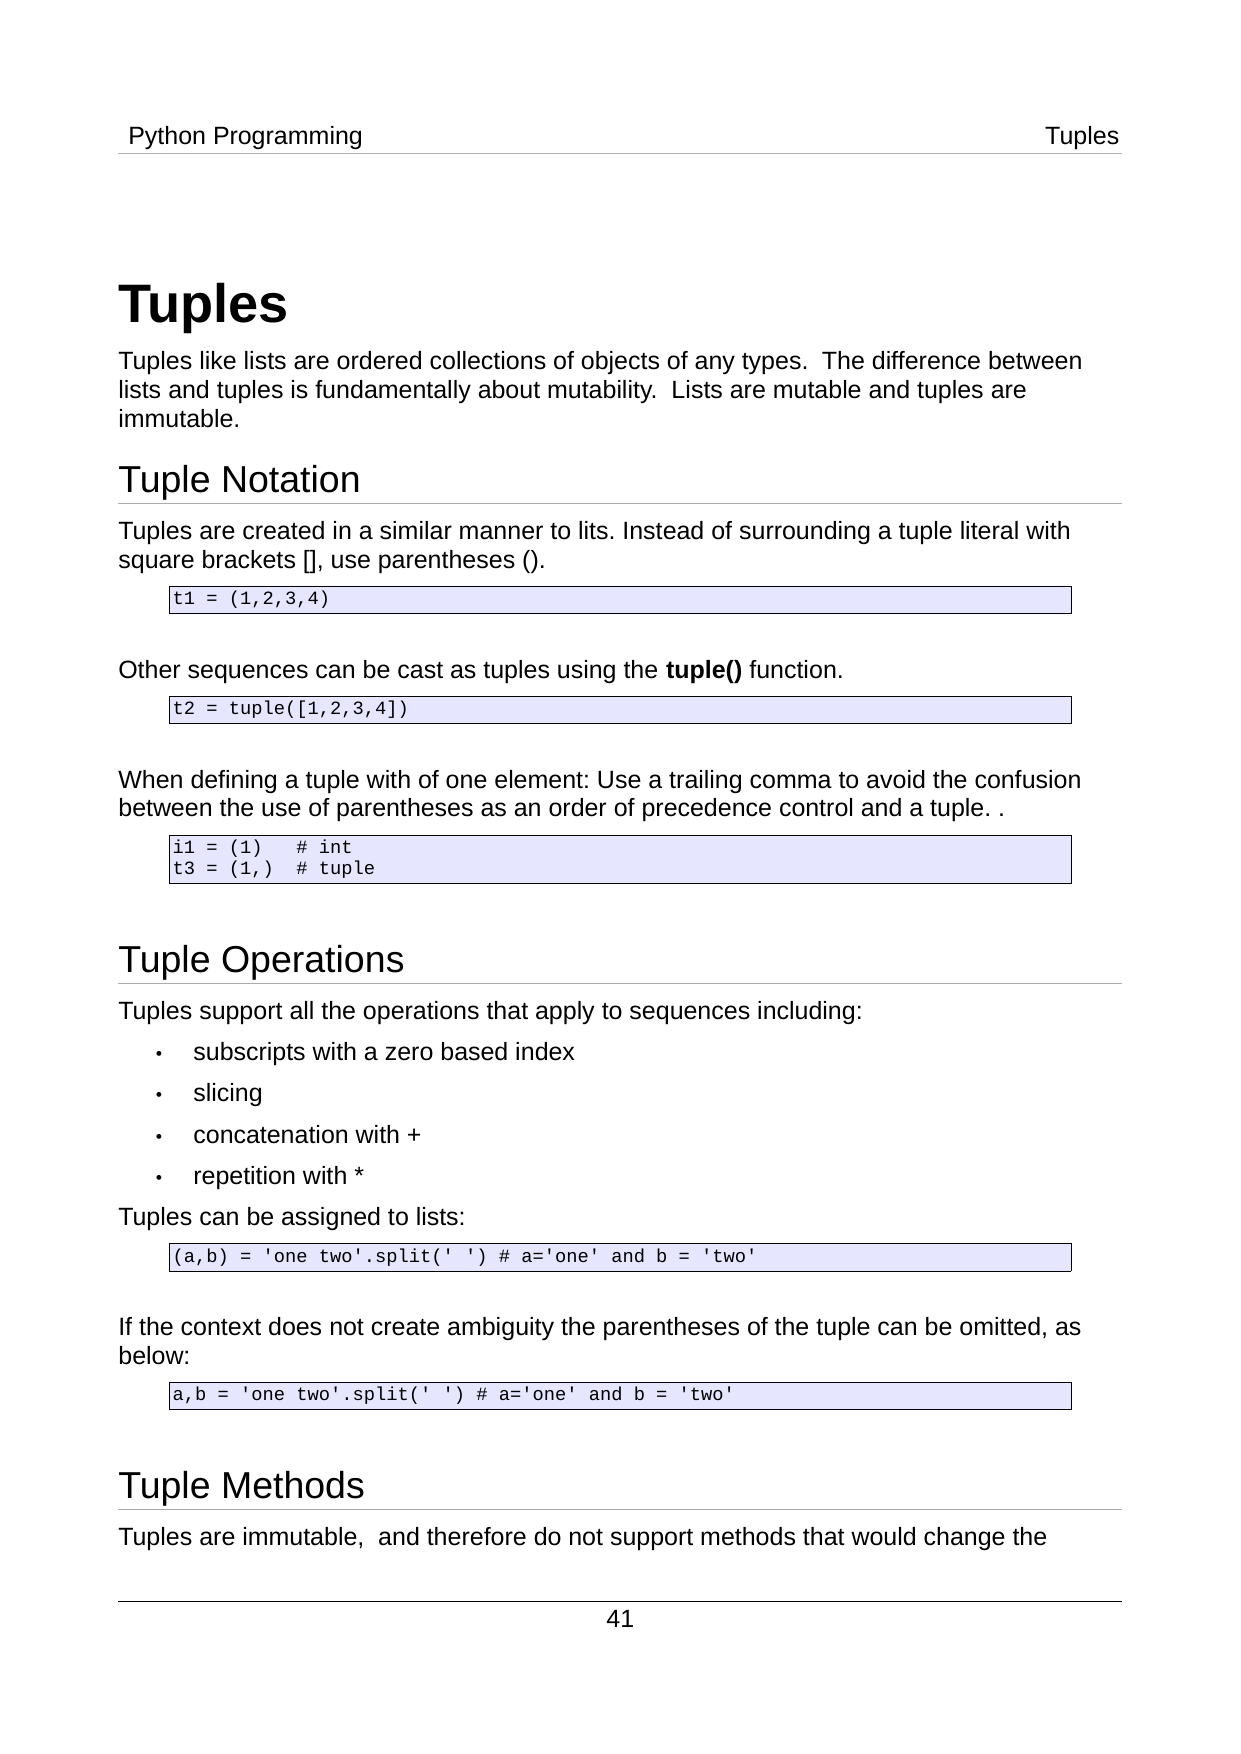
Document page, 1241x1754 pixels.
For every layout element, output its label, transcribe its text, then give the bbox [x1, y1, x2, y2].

text If the context does not create ambiguity the parentheses of the tuple can be omitted, as below: [118, 1312, 1122, 1369]
subtitle Tuples [118, 271, 1122, 334]
text Tuples are immutable, and therefore do not support methods that would change the [118, 1522, 1122, 1551]
subtitle Tuple Operations [118, 937, 1122, 983]
text Other sequences can be cast as tuples using the tuple() function. [118, 655, 1122, 683]
list repetition with * [156, 1161, 1122, 1189]
text Tuples like lists are ordered collections of objects of any types. The difference between lists and tuples is fundamentally about mutability. Lists are mutable and tuples are immutable. [118, 346, 1122, 432]
text (a,b) = 'one two'.split(' ') # a='one' and b = 'two' [170, 1244, 1071, 1271]
text Tuples support all the operations that apply to sequences including: [118, 996, 1122, 1024]
text Tuples can be assigned to lists: [118, 1202, 1122, 1231]
text Tuples are created in a similar manner to lits. Instead of surrounding a tuple literal with square brackets [], use parentheses (). [118, 516, 1122, 573]
list slicing [156, 1078, 1122, 1107]
text t1 = (1,2,3,4) [170, 587, 1071, 613]
list subscripts with a zero based index [156, 1037, 1122, 1066]
text a,b = 'one two'.split(' ') # a='one' and b = 'two' [170, 1383, 1071, 1409]
subtitle Tuple Methods [118, 1463, 1122, 1509]
text t3 = (1,) # tuple [170, 856, 1071, 883]
text i1 = (1) # int [170, 836, 1071, 856]
text t2 = tuple([1,2,3,4]) [170, 697, 1071, 723]
subtitle Tuple Notation [118, 457, 1122, 503]
list concatenation with + [156, 1119, 1122, 1148]
text When defining a tuple with of one element: Use a trailing comma to avoid the confusion between the use of parentheses as an order of precedence control and a tuple. . [118, 765, 1122, 822]
